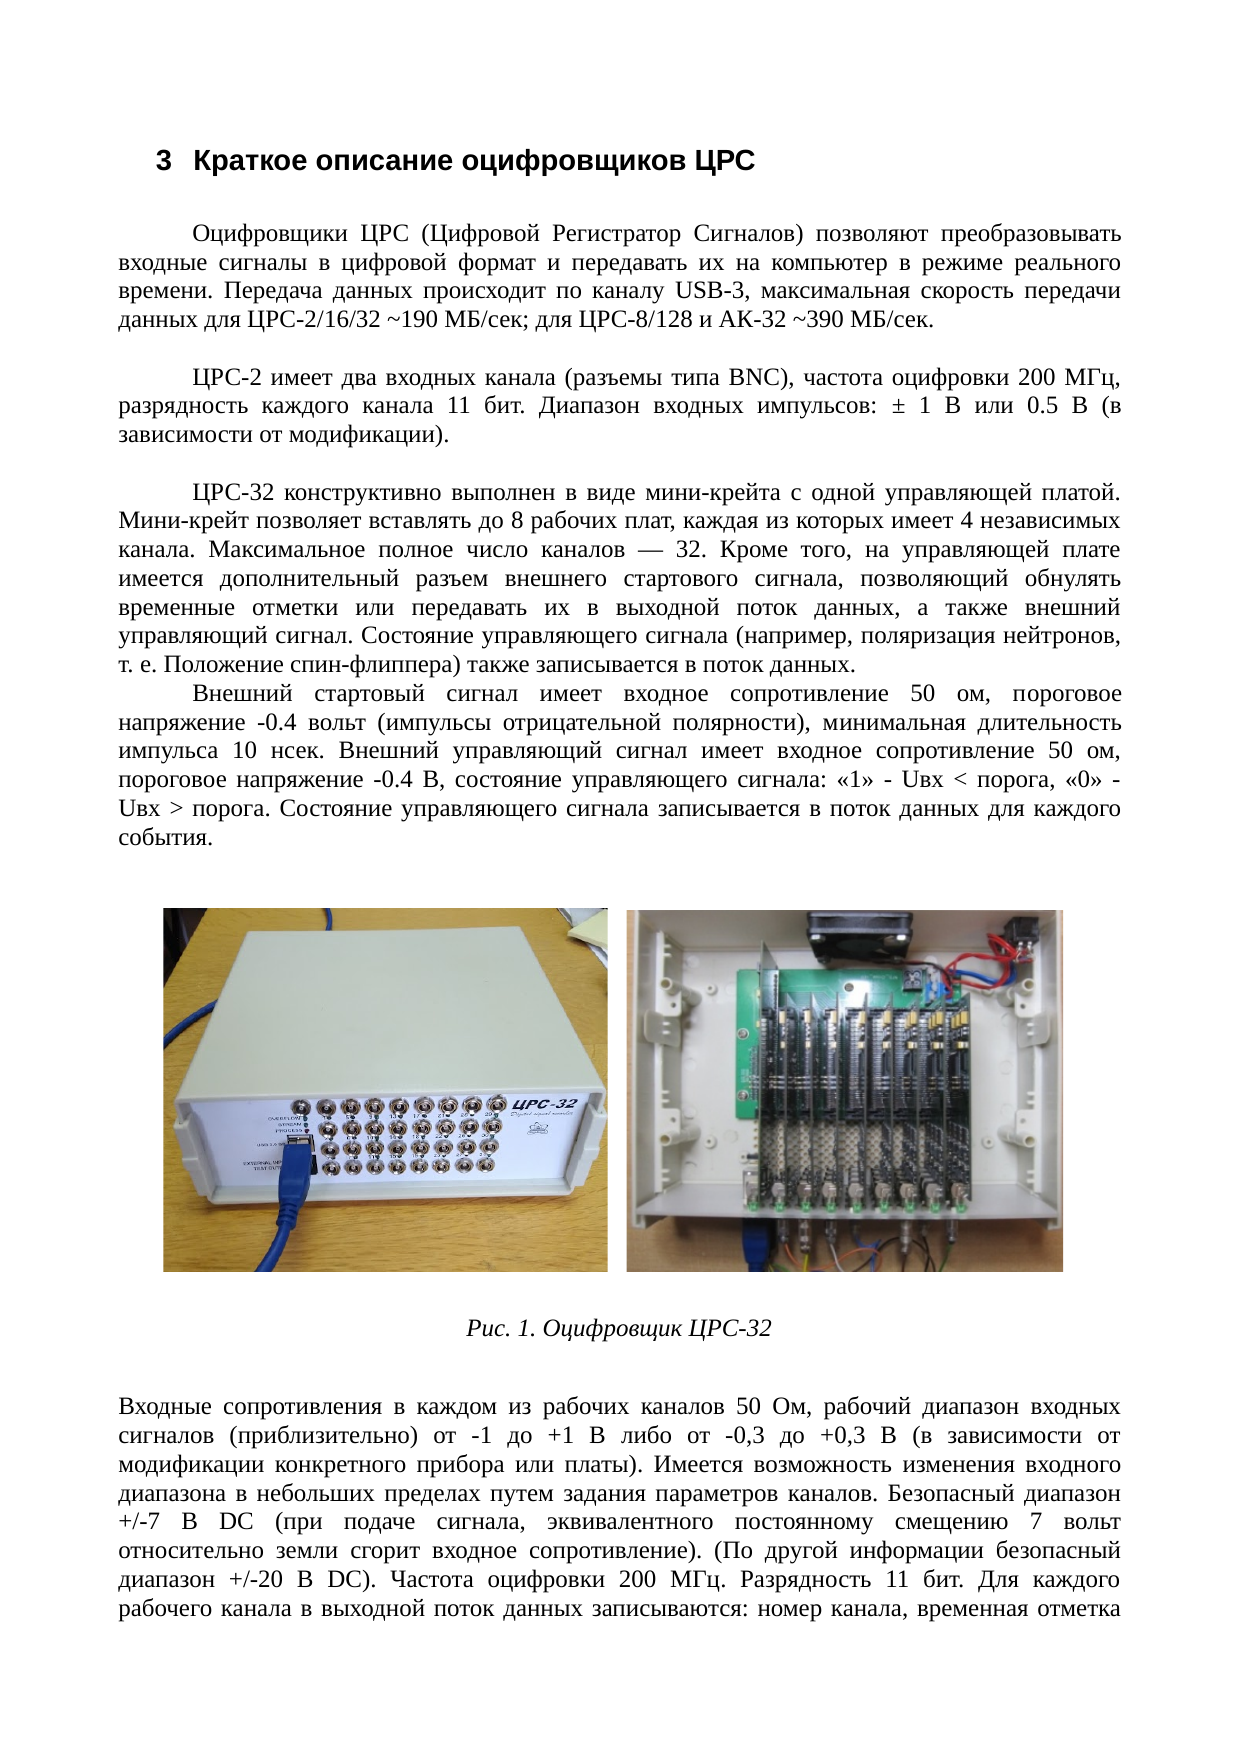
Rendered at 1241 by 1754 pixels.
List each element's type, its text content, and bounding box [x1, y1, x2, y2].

text ЦРС-32 конструктивно выполнен в виде мини-крейта с одной управляющей платой. Мини-крейт позволяет вставлять до 8 рабочих плат, каждая из которых имеет 4 независимых канала. Максимальное полное число каналов — 32. Кроме того, на управляющей плате имеется дополнительный разъем внешнего стартового сигнала, позволяющий обнулять временные отметки или передавать их в выходной поток данных, а также внешний управляющий сигнал. Состояние управляющего сигнала (например, поляризация нейтронов, т. е. Положение спин-флиппера) также записывается в поток данных. [118, 477, 1122, 678]
text ЦРС-2 имеет два входных канала (разъемы типа BNC), частота оцифровки 200 МГц, разрядность каждого канала 11 бит. Диапазон входных импульсов: ± 1 В или 0.5 В (в зависимости от модификации). [118, 362, 1122, 448]
subtitle Краткое описание оцифровщиков ЦРС [156, 143, 1122, 177]
text Оцифровщики ЦРС (Цифровой Регистратор Сигналов) позволяют преобразовывать входные сигналы в цифровой формат и передавать их на компьютер в режиме реального времени. Передача данных происходит по каналу USB-3, максимальная скорость передачи данных для ЦРС-2/16/32 ~190 МБ/сек; для ЦРС-8/128 и АК-32 ~390 МБ/сек. [118, 218, 1122, 333]
text Рис. 1. Оцифровщик ЦРС-32 [139, 1313, 1101, 1342]
picture [163, 908, 608, 1272]
picture [626, 910, 1064, 1272]
text Внешний стартовый сигнал имеет входное сопротивление 50 ом, пороговое напряжение -0.4 вольт (импульсы отрицательной полярности), минимальная длительность импульса 10 нсек. Внешний управляющий сигнал имеет входное сопротивление 50 ом, пороговое напряжение -0.4 В, состояние управляющего сигнала: «1» - Uвх < порога, «0» - Uвх > порога. Состояние управляющего сигнала записывается в поток данных для каждого события. [118, 678, 1122, 850]
text Входные сопротивления в каждом из рабочих каналов 50 Ом, рабочий диапазон входных сигналов (приблизительно) от -1 до +1 В либо от -0,3 до +0,3 В (в зависимости от модификации конкретного прибора или платы). Имеется возможность изменения входного диапазона в небольших пределах путем задания параметров каналов. Безопасный диапазон +/-7 В DC (при подаче сигнала, эквивалентного постоянному смещению 7 вольт относительно земли сгорит входное сопротивление). (По другой информации безопасный диапазон +/-20 В DC). Частота оцифровки 200 МГц. Разрядность 11 бит. Для каждого рабочего канала в выходной поток данных записываются: номер канала, временная отметка [118, 1391, 1122, 1621]
